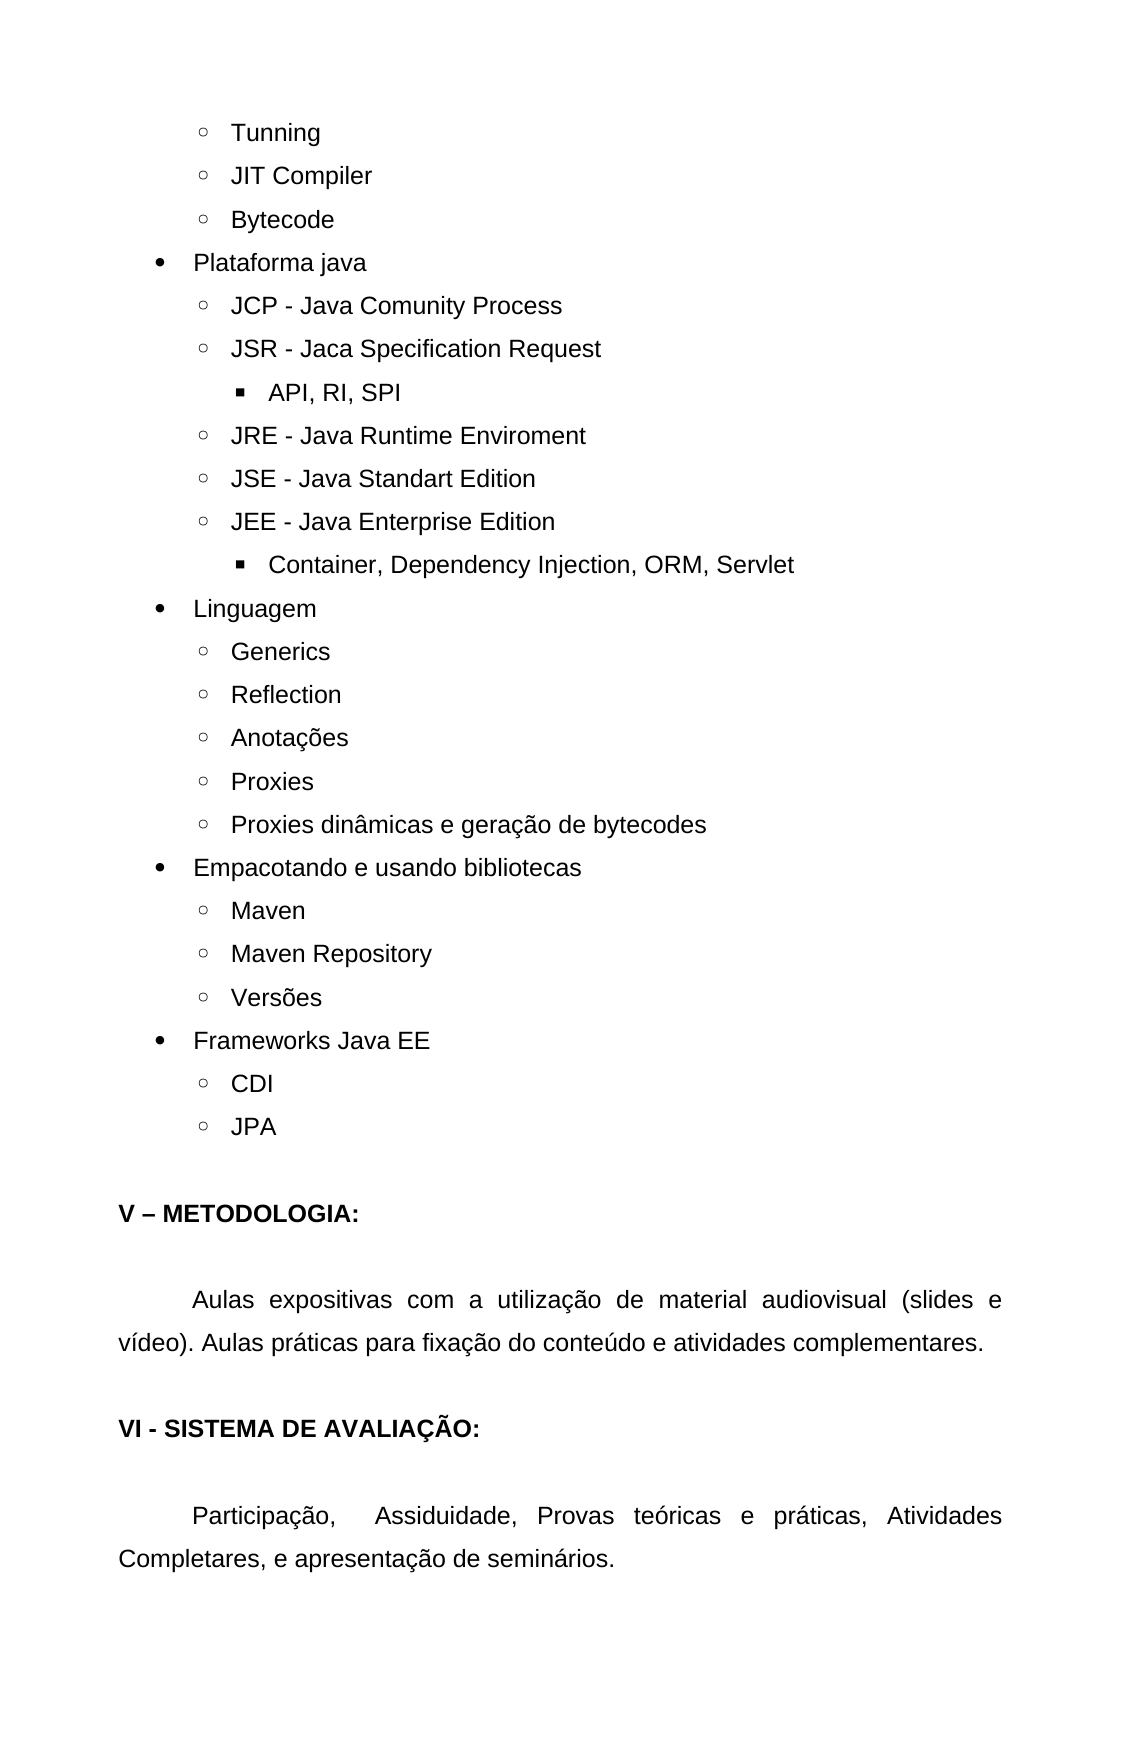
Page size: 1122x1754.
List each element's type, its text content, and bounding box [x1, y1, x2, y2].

list JPA [193, 1112, 1003, 1141]
list JSE - Java Standart Edition [193, 464, 1003, 493]
list JCP - Java Comunity Process [193, 291, 1003, 320]
list Versões [193, 983, 1003, 1012]
list Proxies dinâmicas e geração de bytecodes [193, 810, 1003, 839]
text V – METODOLOGIA: [118, 1199, 1003, 1227]
list Proxies [193, 767, 1003, 795]
list Tunning [193, 118, 1003, 147]
list JSR - Jaca Specification Request [193, 334, 1003, 363]
list CDI [193, 1069, 1003, 1098]
list JRE - Java Runtime Enviroment [193, 421, 1003, 449]
list JEE - Java Enterprise Edition [193, 507, 1003, 536]
list Plataforma java [156, 248, 1003, 277]
list Reflection [193, 680, 1003, 709]
list Bytecode [193, 204, 1003, 233]
list API, RI, SPI [231, 377, 1003, 406]
list Container, Dependency Injection, ORM, Servlet [231, 550, 1003, 579]
text VI - SISTEMA DE AVALIAÇÃO: [118, 1414, 1003, 1443]
list JIT Compiler [193, 161, 1003, 190]
text Participação, Assiduidade, Provas teóricas e práticas, Atividades Completares, e apresentação de seminários. [118, 1501, 1003, 1572]
list Maven Repository [193, 939, 1003, 968]
text Aulas expositivas com a utilização de material audiovisual (slides e vídeo). Aulas práticas para fixação do conteúdo e atividades complementares. [118, 1285, 1003, 1357]
list Generics [193, 637, 1003, 666]
list Anotações [193, 723, 1003, 752]
list Frameworks Java EE [156, 1026, 1003, 1055]
list Empacotando e usando bibliotecas [156, 853, 1003, 882]
list Linguagem [156, 594, 1003, 622]
list Maven [193, 896, 1003, 925]
